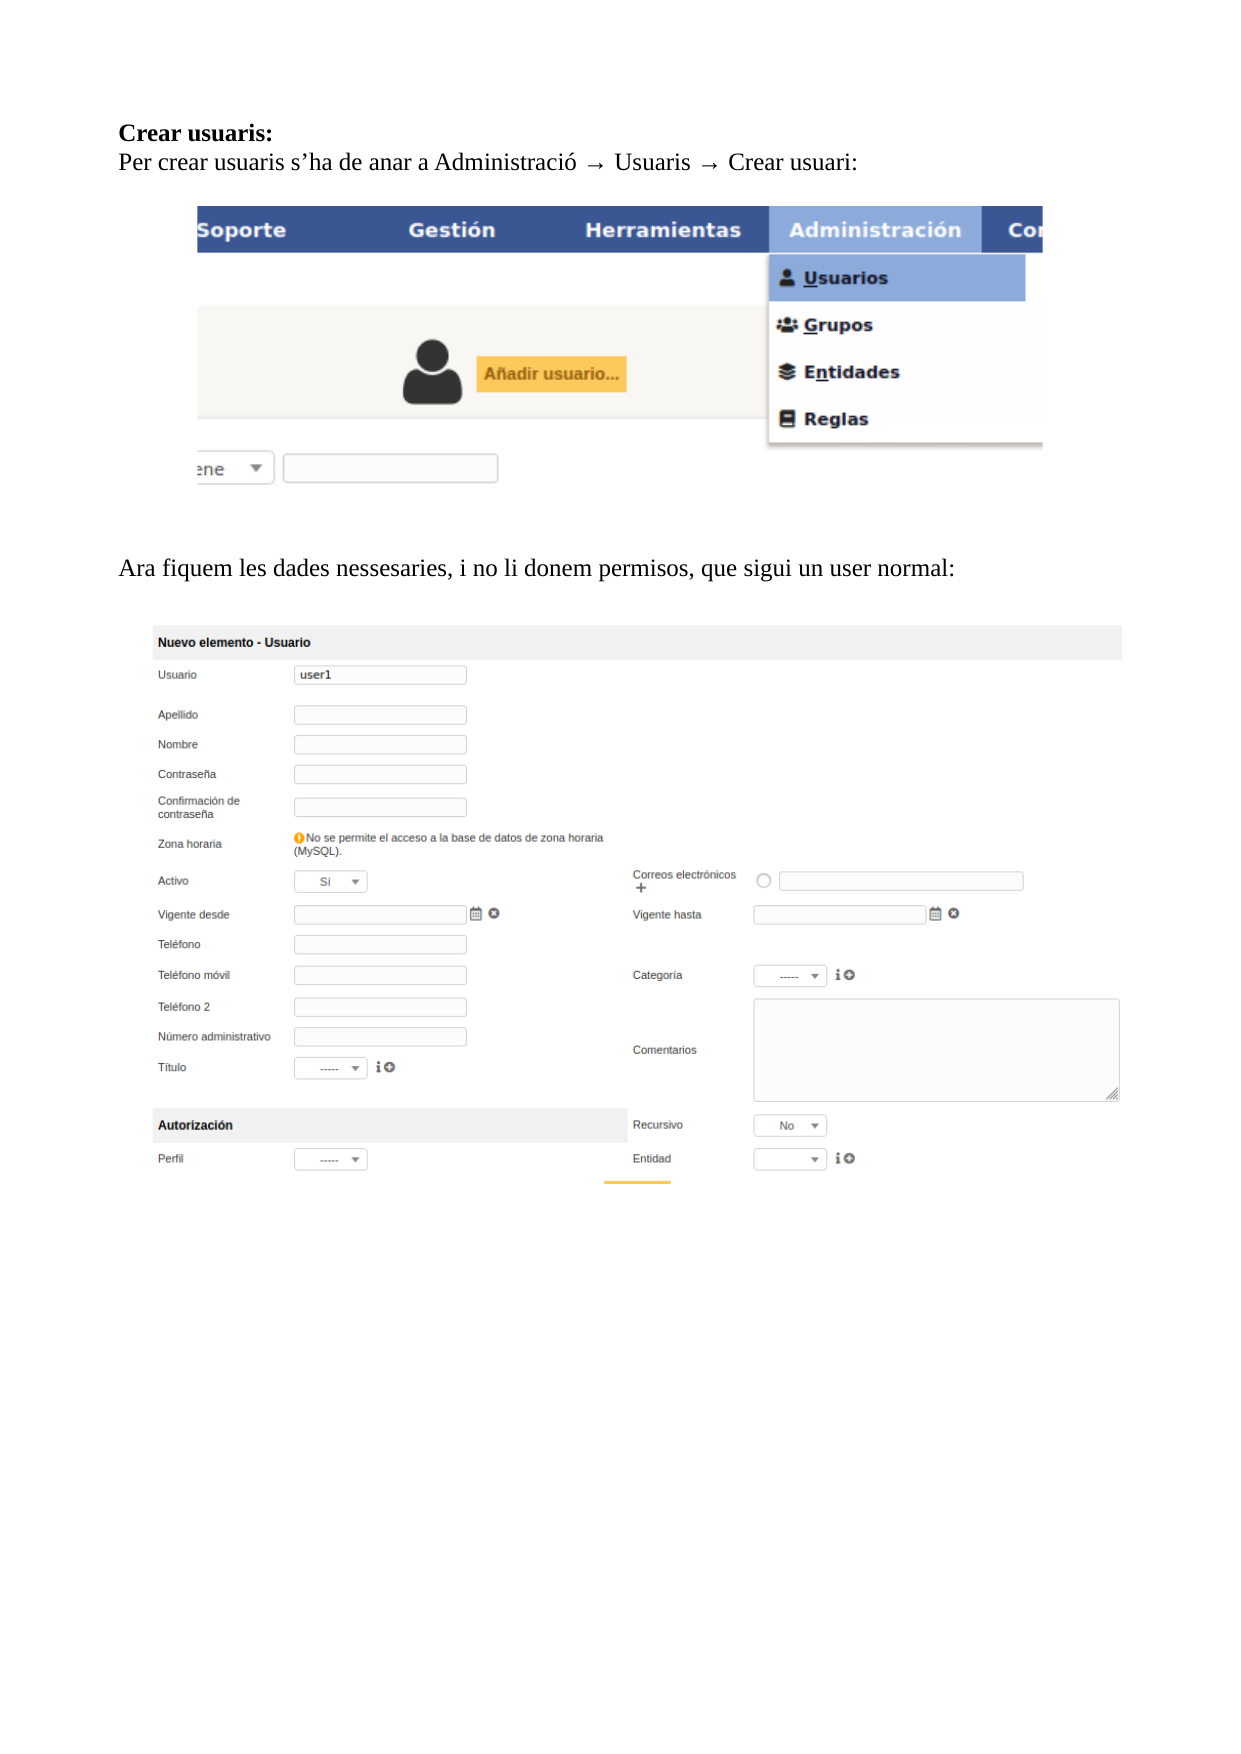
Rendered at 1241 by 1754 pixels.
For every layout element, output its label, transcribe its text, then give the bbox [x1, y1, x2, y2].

text Crear usuaris: [118, 118, 1122, 147]
text Ara fiquem les dades nessesaries, i no li donem permisos, que sigui un user normal: [118, 204, 1122, 582]
picture [197, 206, 1043, 554]
text Per crear usuaris s’ha de anar a Administració → Usuaris → Crear usuari: [118, 147, 1122, 176]
picture [118, 610, 1123, 1184]
